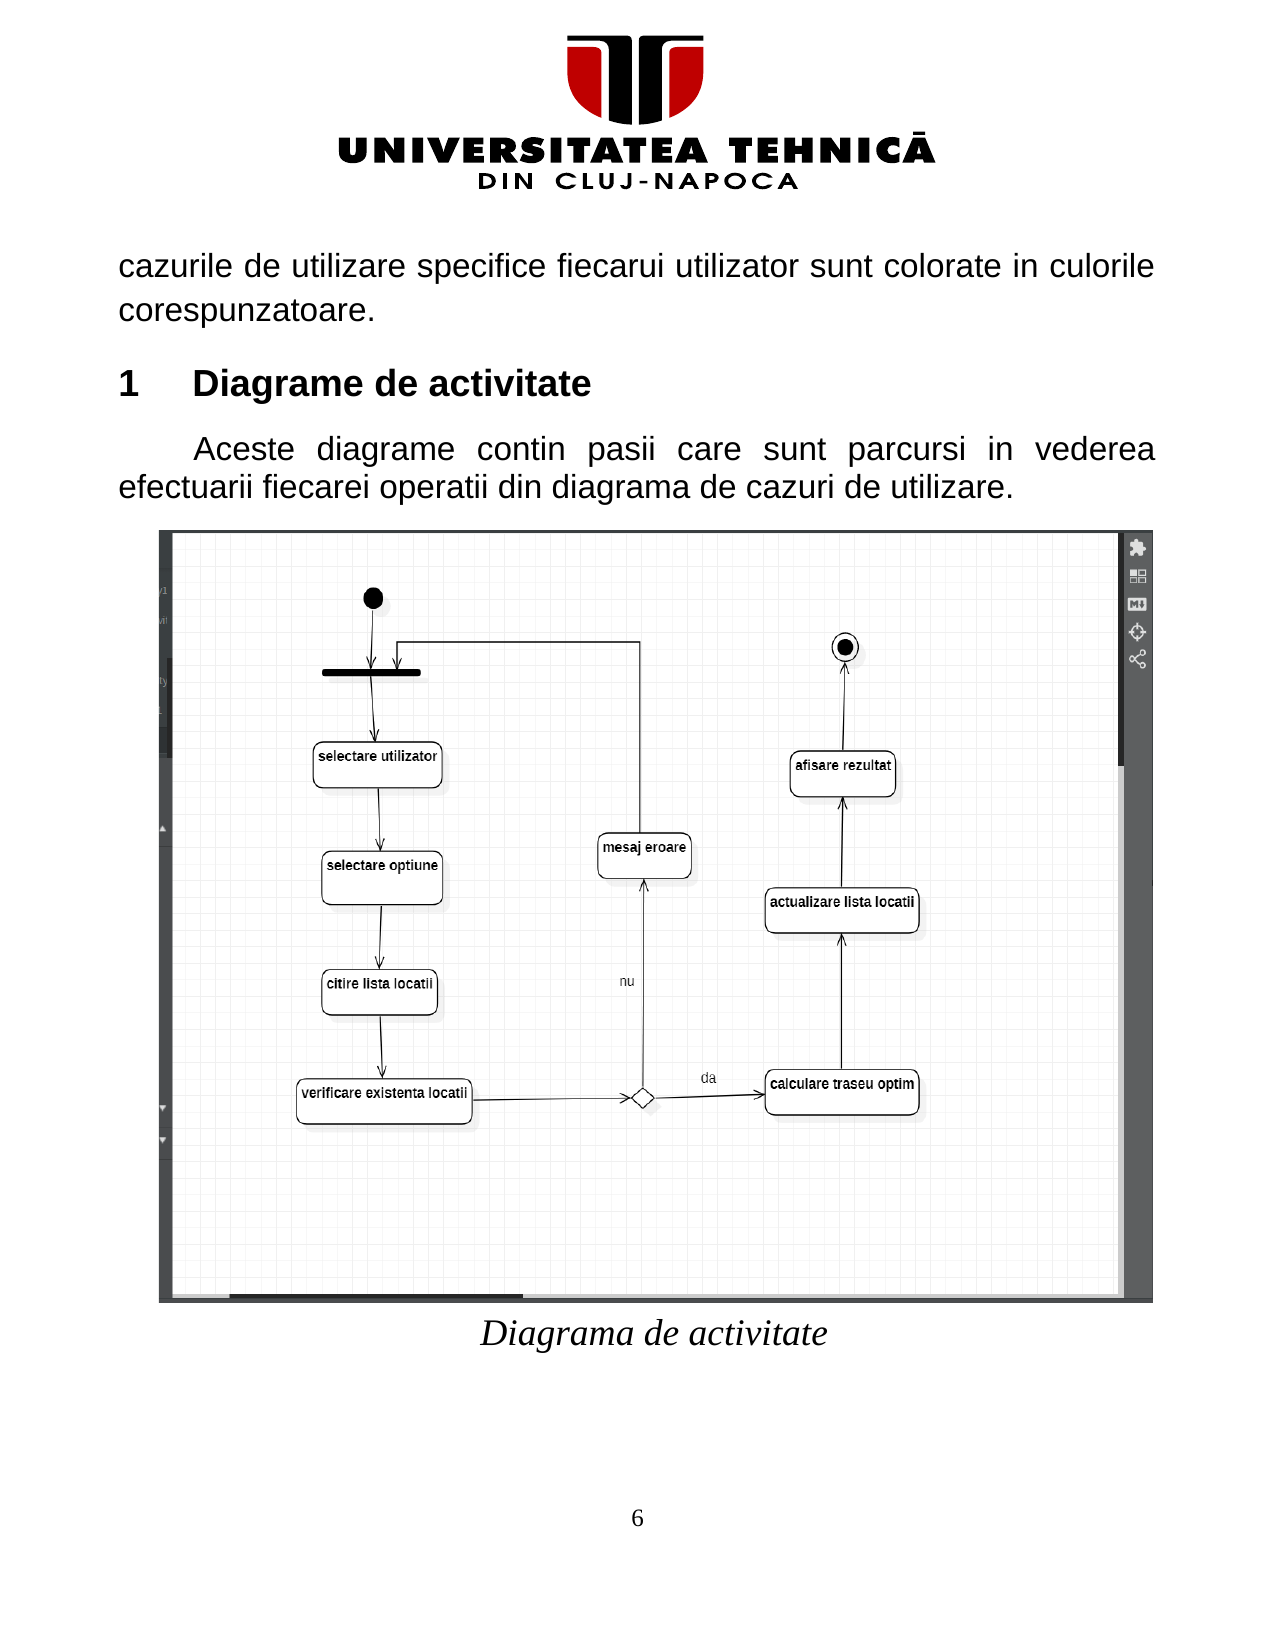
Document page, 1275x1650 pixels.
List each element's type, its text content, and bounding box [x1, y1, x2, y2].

text Diagrama de activitate [159, 1303, 1153, 1353]
subtitle Diagrame de activitate [118, 361, 1157, 404]
text Aceste diagrame contin pasii care sunt parcursi in vederea efectuarii fiecarei operatii din diagrama de cazuri de utilizare. [118, 428, 1157, 505]
picture [158, 530, 1153, 1303]
text cazurile de utilizare specifice fiecarui utilizator sunt colorate in culorile corespunzatoare. [118, 246, 1157, 329]
